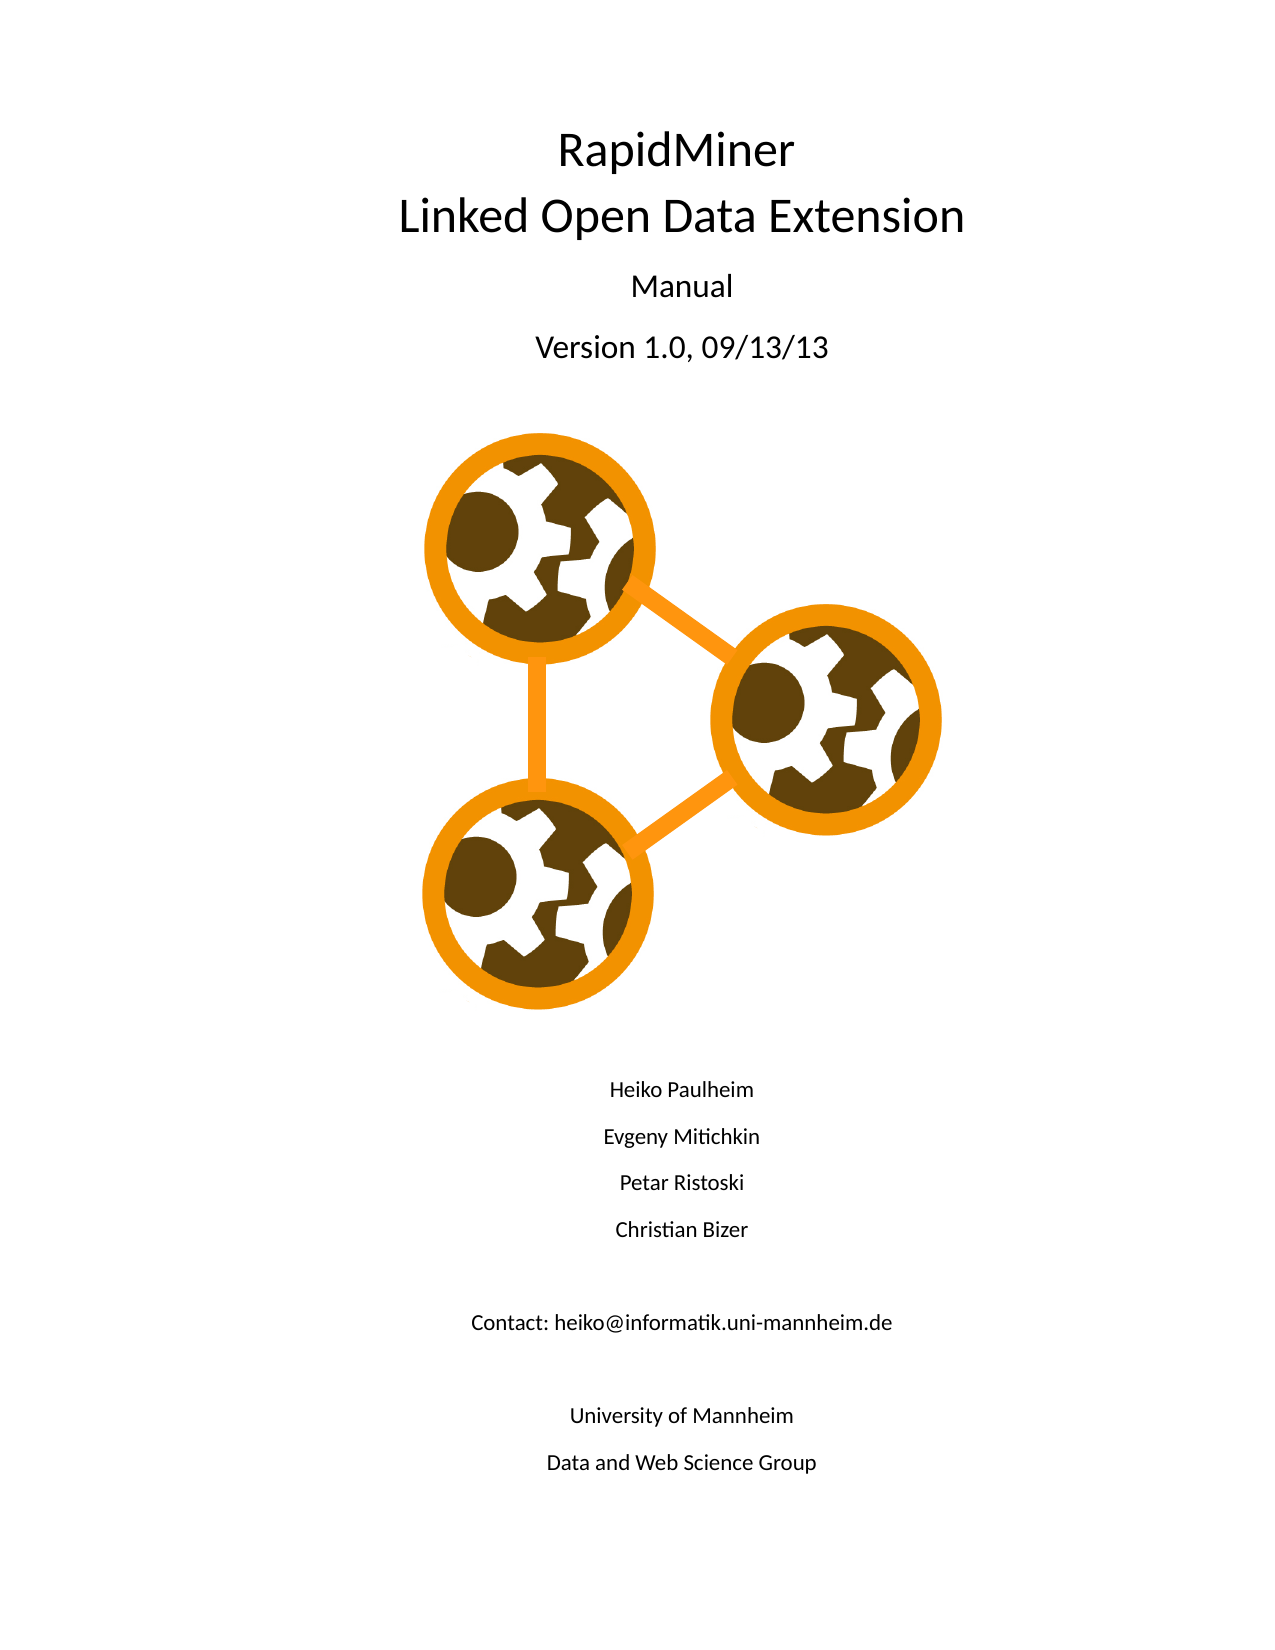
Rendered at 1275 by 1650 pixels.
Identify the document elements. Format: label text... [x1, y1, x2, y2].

picture [421, 777, 655, 1011]
text Heiko Paulheim [177, 1075, 1186, 1103]
text Evgeny Mitichkin [177, 1122, 1186, 1150]
text Christian Bizer [177, 1215, 1186, 1243]
picture [423, 432, 657, 666]
text University of Mannheim [177, 1401, 1186, 1429]
text Contact: heiko@informatik.uni-mannheim.de [177, 1308, 1186, 1336]
text Manual [177, 265, 1186, 306]
text Petar Ristoski [177, 1168, 1186, 1197]
text Data and Web Science Group [177, 1448, 1186, 1476]
text Version 1.0, 09/13/13 [177, 326, 1186, 366]
text RapidMiner Linked Open Data Extension [177, 118, 1186, 244]
picture [709, 603, 943, 837]
